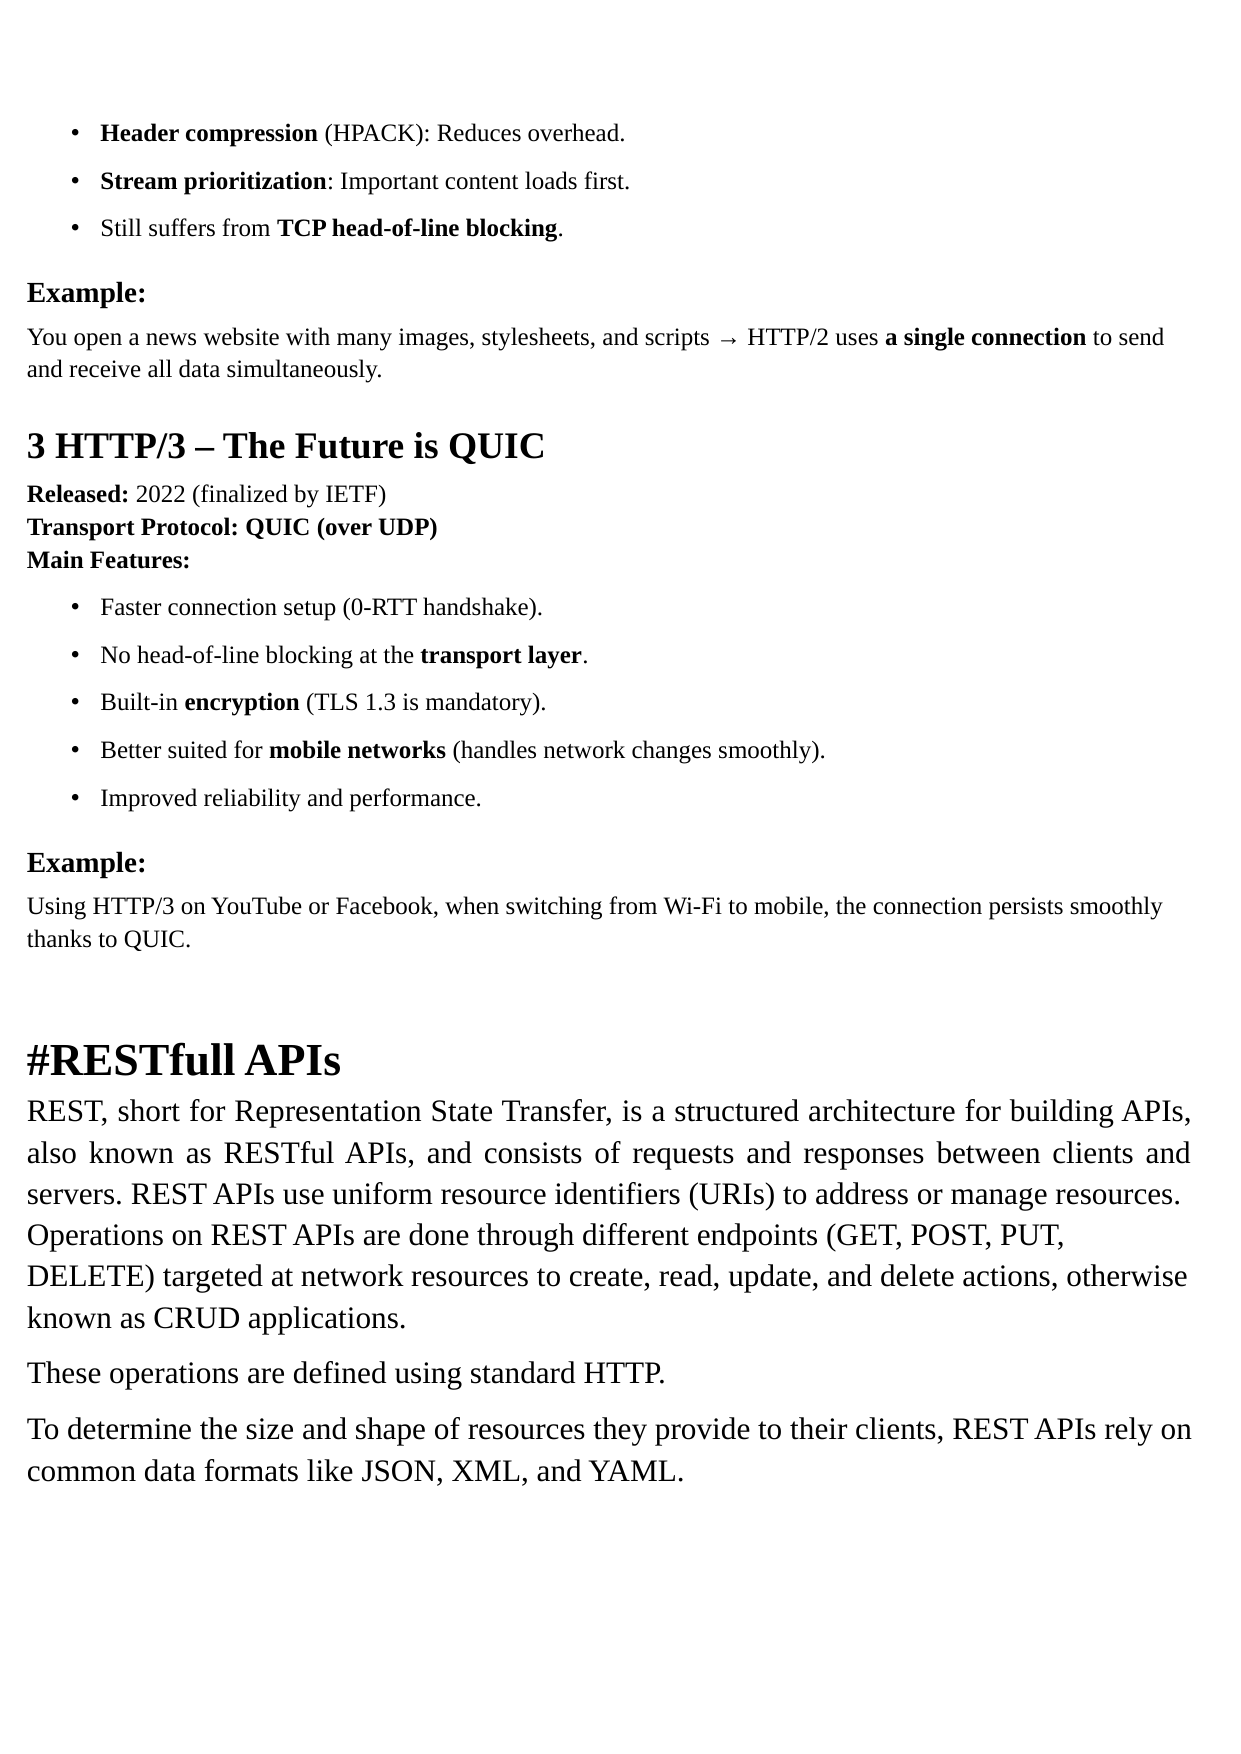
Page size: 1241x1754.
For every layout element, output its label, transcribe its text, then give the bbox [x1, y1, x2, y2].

text Using HTTP/3 on YouTube or Facebook, when switching from Wi-Fi to mobile, the connection persists smoothly thanks to QUIC. [27, 891, 1193, 953]
text To determine the size and shape of resources they provide to their clients, REST APIs rely on common data formats like JSON, XML, and YAML. [27, 1411, 1193, 1488]
list Improved reliability and performance. [71, 783, 1193, 811]
text Operations on REST APIs are done through different endpoints (GET, POST, PUT, DELETE) targeted at network resources to create, read, update, and delete actions, otherwise known as CRUD applications. [27, 1216, 1193, 1335]
list Better suited for mobile networks (handles network changes smoothly). [71, 735, 1193, 764]
list Header compression (HPACK): Reduces overhead. [71, 118, 1193, 147]
list Stream prioritization: Important content loads first. [71, 166, 1193, 194]
list No head-of-line blocking at the transport layer. [71, 640, 1193, 669]
text Released: 2022 (finalized by IETF) Transport Protocol: QUIC (over UDP) Main Features: [27, 479, 1193, 573]
subtitle Example: [27, 276, 1193, 309]
list Built-in encryption (TLS 1.3 is mandatory). [71, 687, 1193, 716]
text These operations are defined using standard HTTP. [27, 1355, 1193, 1391]
list Faster connection setup (0-RTT handshake). [71, 592, 1193, 621]
subtitle 3️ HTTP/3 – The Future is QUIC [27, 423, 1193, 466]
text You open a news website with many images, stylesheets, and scripts → HTTP/2 uses a single connection to send and receive all data simultaneously. [27, 322, 1193, 383]
subtitle Example: [27, 845, 1193, 878]
text #RESTfull APIs [27, 1032, 1193, 1085]
list Still suffers from TCP head-of-line blocking. [71, 213, 1193, 242]
text REST, short for Representation State Transfer, is a structured architecture for building APIs, also known as RESTful APIs, and consists of requests and responses between clients and servers. REST APIs use uniform resource identifiers (URIs) to address or manage resources. [27, 1093, 1193, 1211]
